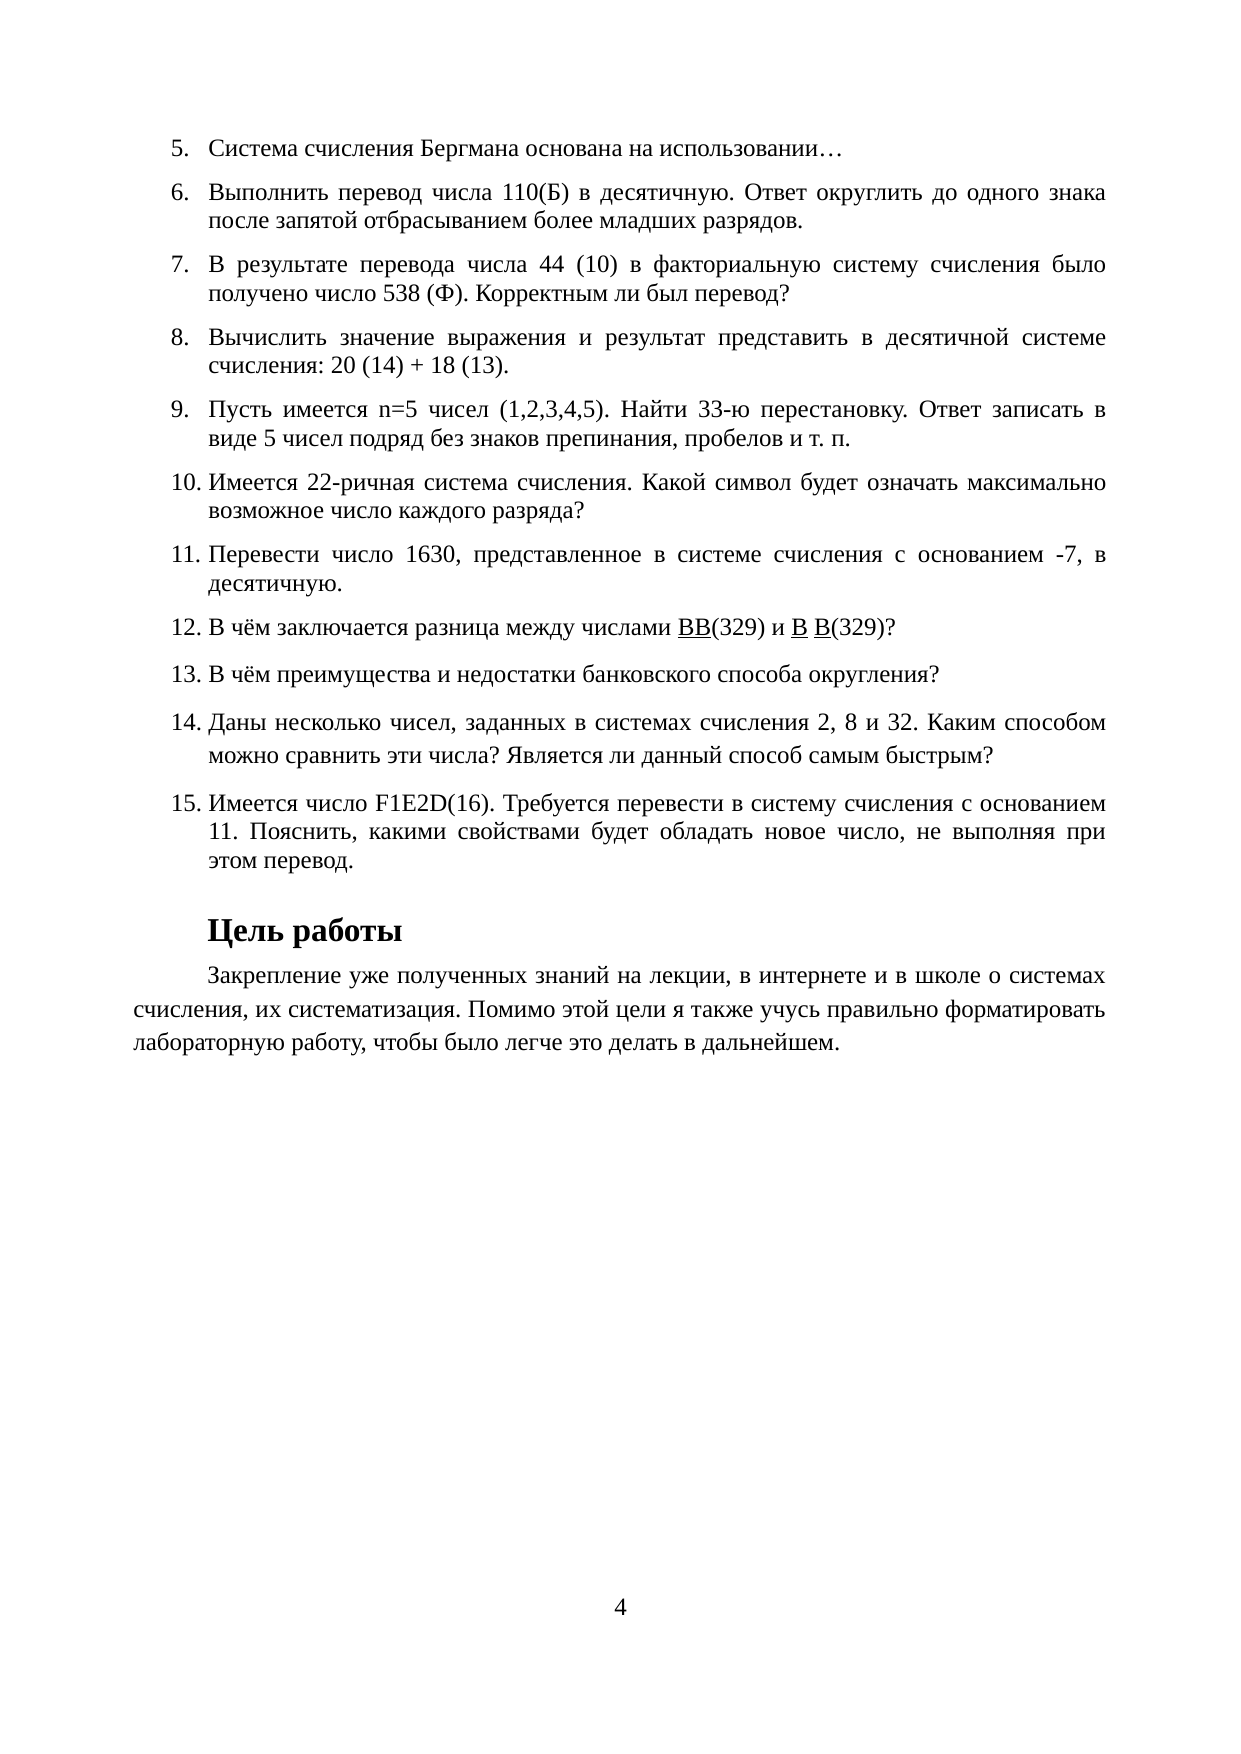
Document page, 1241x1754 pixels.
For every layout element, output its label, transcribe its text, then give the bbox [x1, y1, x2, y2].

list Система счисления Бергмана основана на использовании… [171, 133, 1107, 162]
list Даны несколько чисел, заданных в системах счисления 2, 8 и 32. Каким способом можно сравнить эти числа? Является ли данный способ самым быстрым? [171, 707, 1107, 769]
list В чём заключается разница между числами BB(329) и B B(329)? [171, 612, 1107, 641]
list Выполнить перевод числа 110(Б) в десятичную. Ответ округлить до одного знака после запятой отбрасыванием более младших разрядов. [171, 177, 1107, 234]
list Имеется число F1E2D(16). Требуется перевести в систему счисления с основанием 11. Пояснить, какими свойствами будет обладать новое число, не выполняя при этом перевод. [171, 788, 1107, 874]
list Имеется 22-ричная система счисления. Какой символ будет означать максимально возможное число каждого разряда? [171, 467, 1107, 524]
list Перевести число 1630, представленное в системе счисления с основанием -7, в десятичную. [171, 539, 1107, 597]
text Закрепление уже полученных знаний на лекции, в интернете и в школе о системах счисления, их систематизация. Помимо этой цели я также учусь правильно форматировать лабораторную работу, чтобы было легче это делать в дальнейшем. [133, 961, 1107, 1055]
list Пусть имеется n=5 чисел (1,2,3,4,5). Найти 33-ю перестановку. Ответ записать в виде 5 чисел подряд без знаков препинания, пробелов и т. п. [171, 394, 1107, 452]
list В результате перевода числа 44 (10) в факториальную систему счисления было получено число 538 (Ф). Корректным ли был перевод? [171, 249, 1107, 307]
list Вычислить значение выражения и результат представить в десятичной системе счисления: 20 (14) + 18 (13). [171, 322, 1107, 379]
list В чём преимущества и недостатки банковского способа округления? [171, 659, 1107, 688]
subtitle Цель работы [133, 910, 1107, 948]
